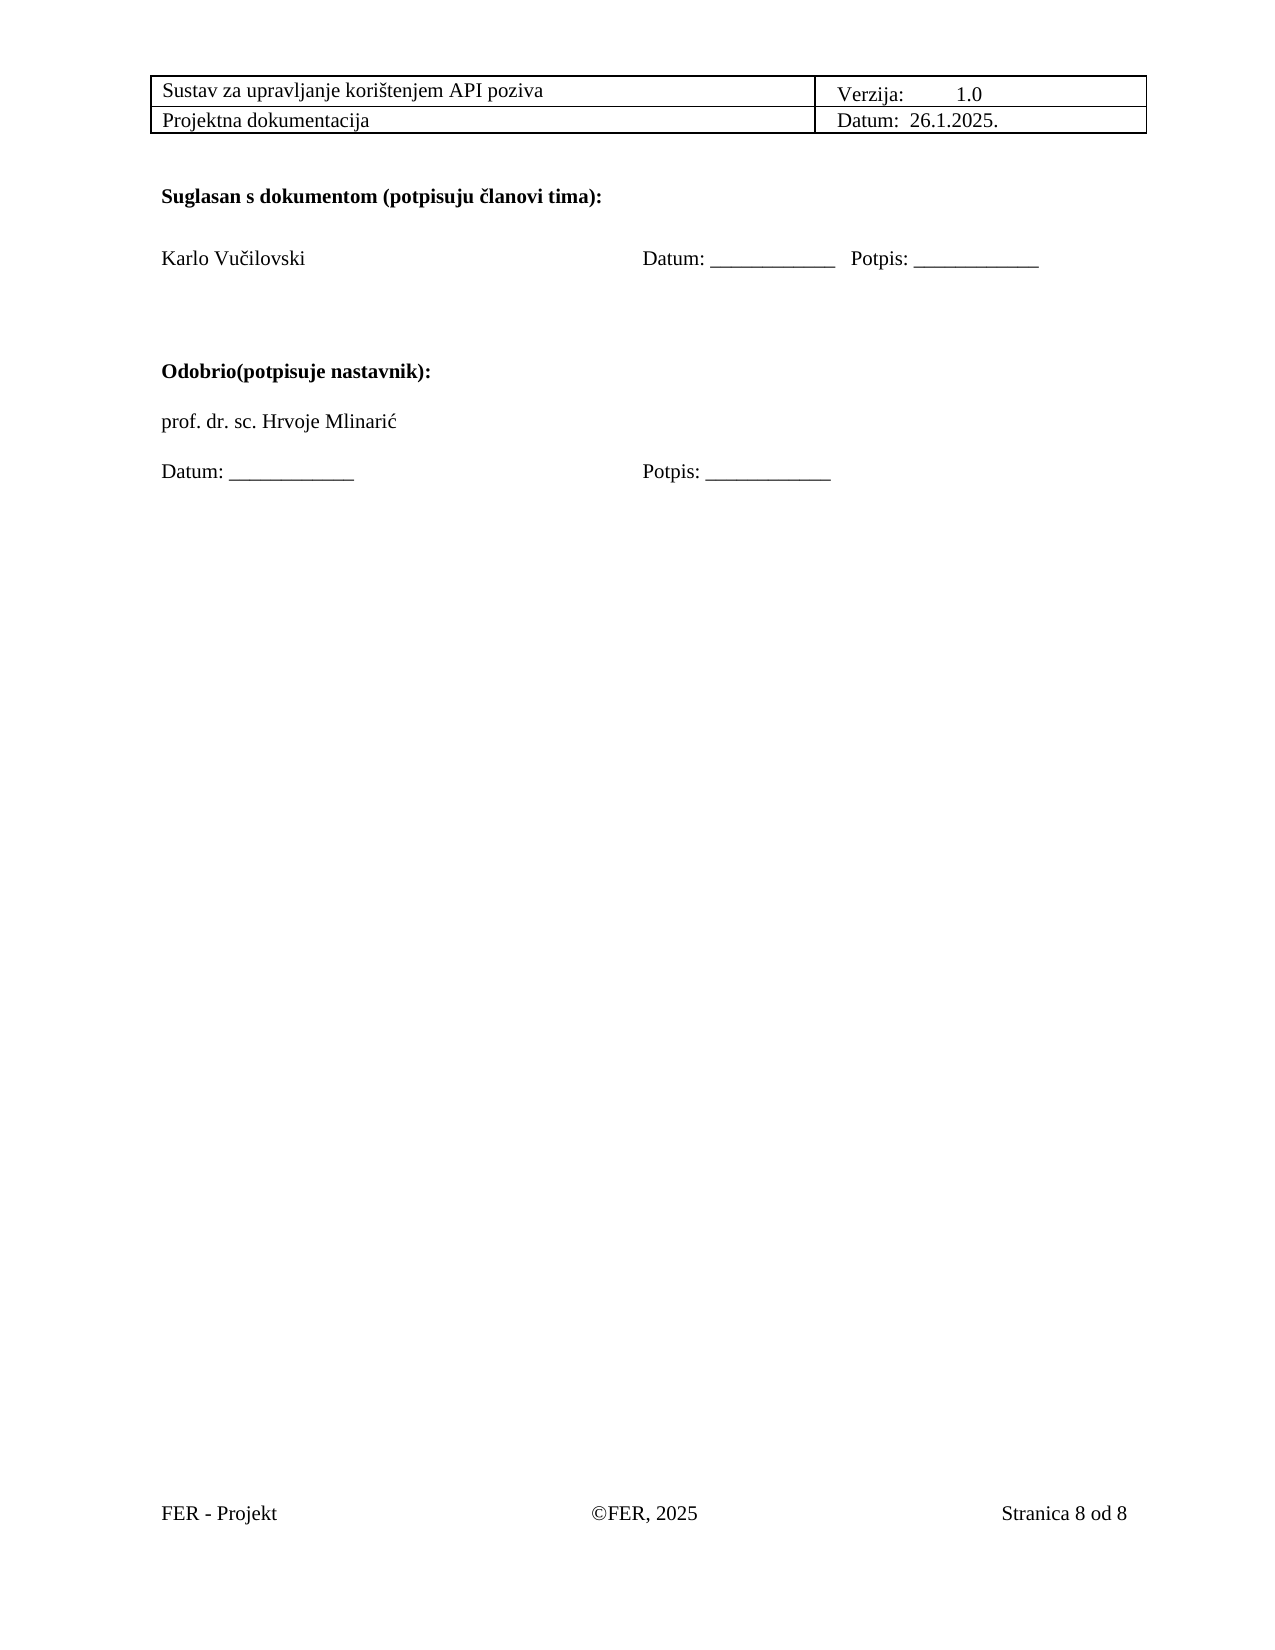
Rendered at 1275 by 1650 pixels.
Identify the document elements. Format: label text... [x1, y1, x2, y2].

table_header Datum: ____________ [150, 445, 631, 495]
table_header Suglasan s dokumentom (potpisuju članovi tima): [150, 183, 631, 233]
table_header [631, 345, 1113, 445]
table_header Odobrio(potpisuje nastavnik): prof. dr. sc. Hrvoje Mlinarić [150, 345, 631, 445]
table_header [631, 183, 1113, 233]
table_cell Datum: ____________ Potpis: ____________ [631, 233, 1113, 283]
table_cell Karlo Vučilovski [150, 233, 631, 283]
table_header Potpis: ____________ [631, 445, 1113, 495]
